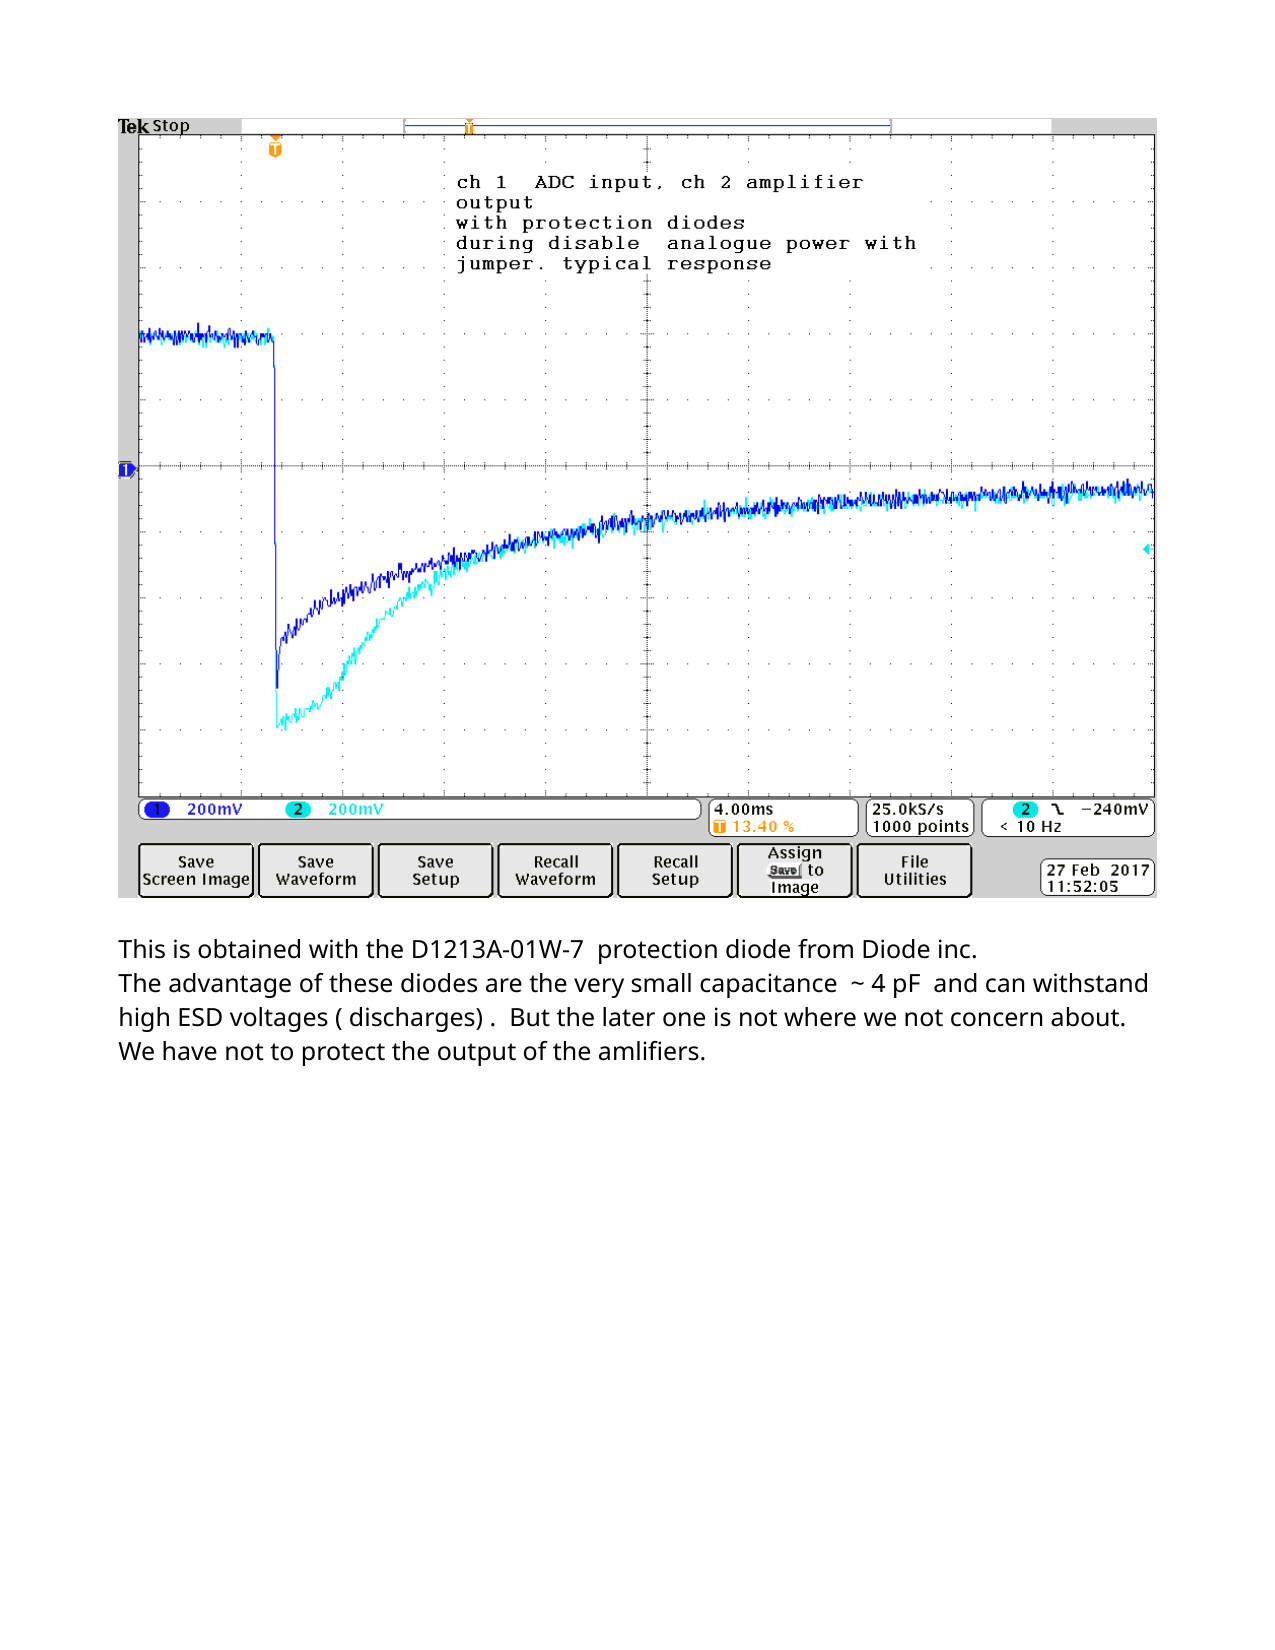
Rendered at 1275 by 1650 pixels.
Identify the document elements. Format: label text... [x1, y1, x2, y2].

text The advantage of these diodes are the very small capacitance ~ 4 pF and can withstand high ESD voltages ( discharges) . But the later one is not where we not concern about. We have not to protect the output of the amlifiers. [118, 965, 1157, 1067]
picture [118, 118, 1157, 898]
text This is obtained with the D1213A-01W-7 protection diode from Diode inc. [118, 931, 1157, 965]
